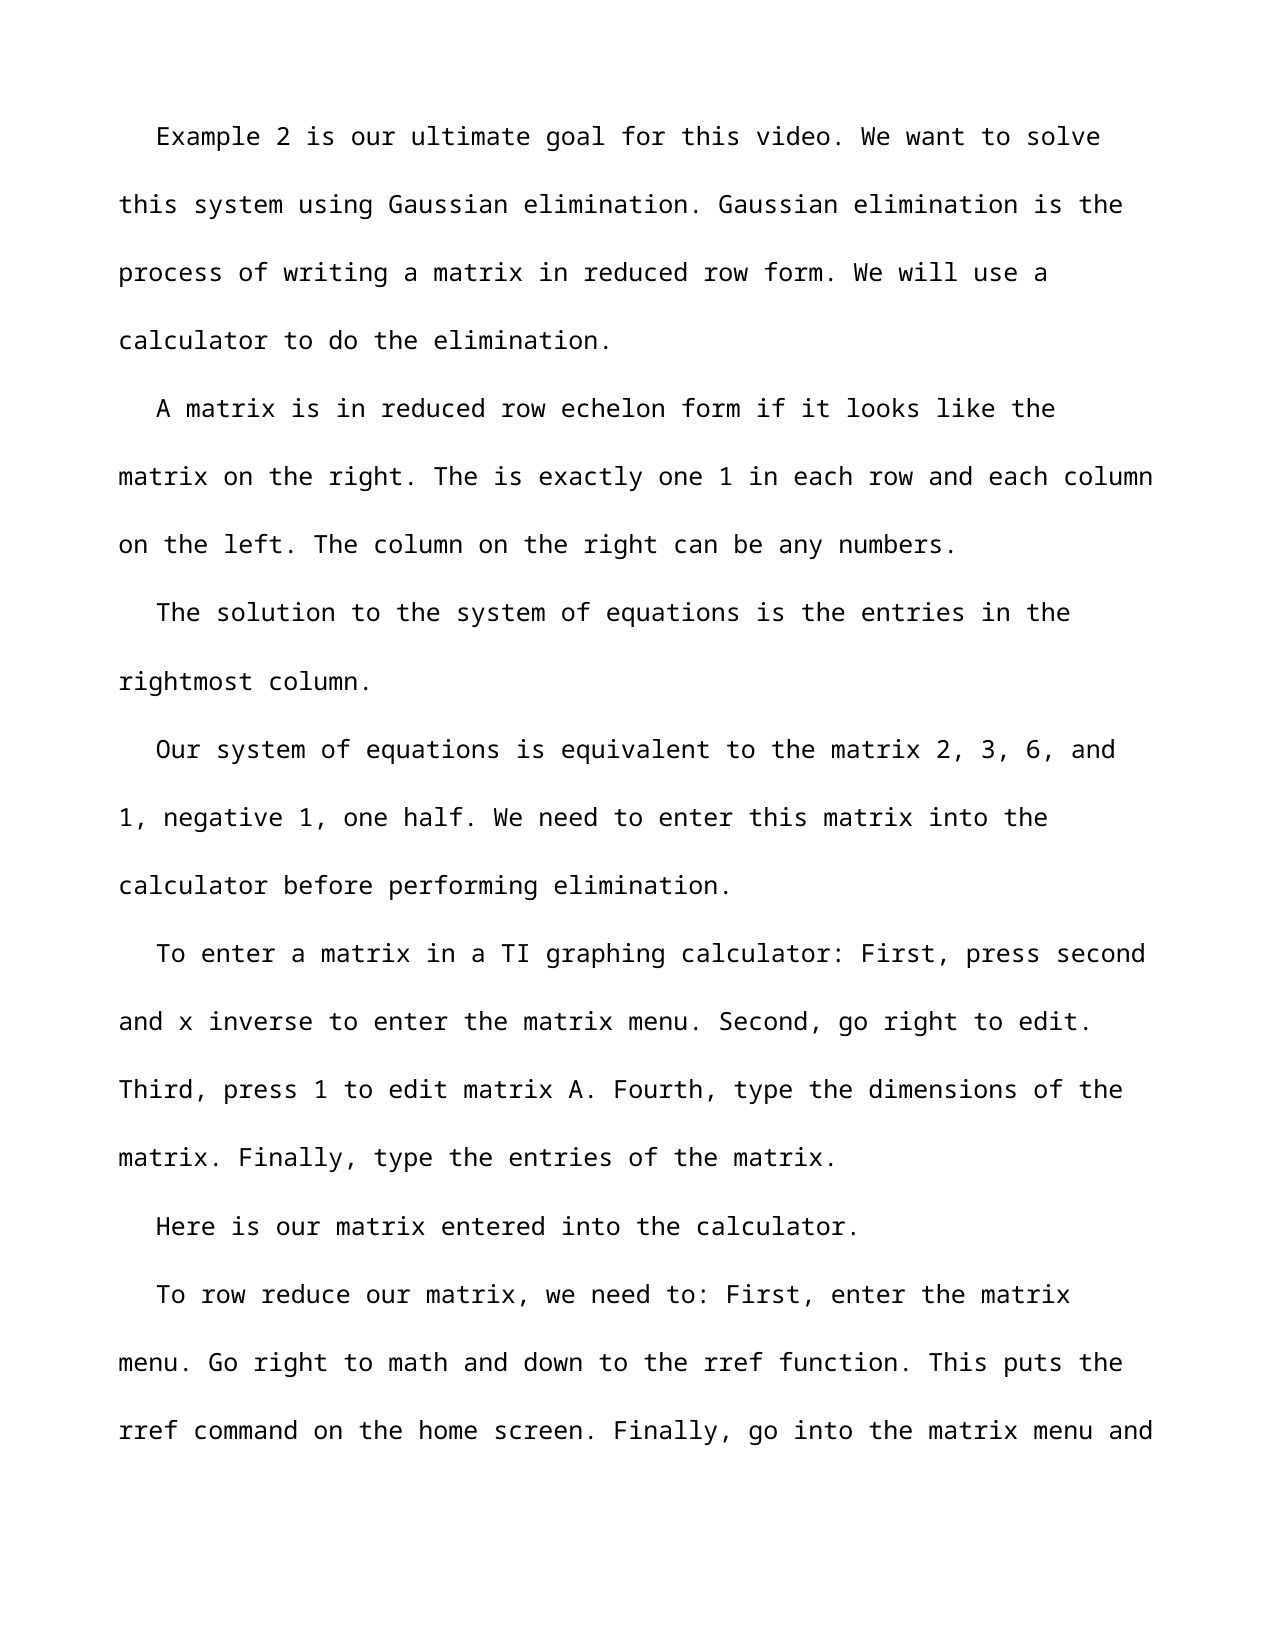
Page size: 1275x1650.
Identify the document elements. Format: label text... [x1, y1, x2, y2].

text Our system of equations is equivalent to the matrix 2, 3, 6, and 1, negative 1, one half. We need to enter this matrix into the calculator before performing elimination. [118, 731, 1157, 902]
text Example 2 is our ultimate goal for this video. We want to solve this system using Gaussian elimination. Gaussian elimination is the process of writing a matrix in reduced row form. We will use a calculator to do the elimination. [118, 118, 1157, 357]
text The solution to the system of equations is the entries in the rightmost column. [118, 595, 1157, 697]
text To row reduce our matrix, we need to: First, enter the matrix menu. Go right to math and down to the rref function. This puts the rref command on the home screen. Finally, go into the matrix menu and [118, 1276, 1157, 1447]
text To enter a matrix in a TI graphing calculator: First, press second and x inverse to enter the matrix menu. Second, go right to edit. Third, press 1 to edit matrix A. Fourth, type the dimensions of the matrix. Finally, type the entries of the matrix. [118, 936, 1157, 1174]
text A matrix is in reduced row echelon form if it looks like the matrix on the right. The is exactly one 1 in each row and each column on the left. The column on the right can be any numbers. [118, 391, 1157, 561]
text Here is our matrix entered into the calculator. [118, 1208, 1157, 1242]
